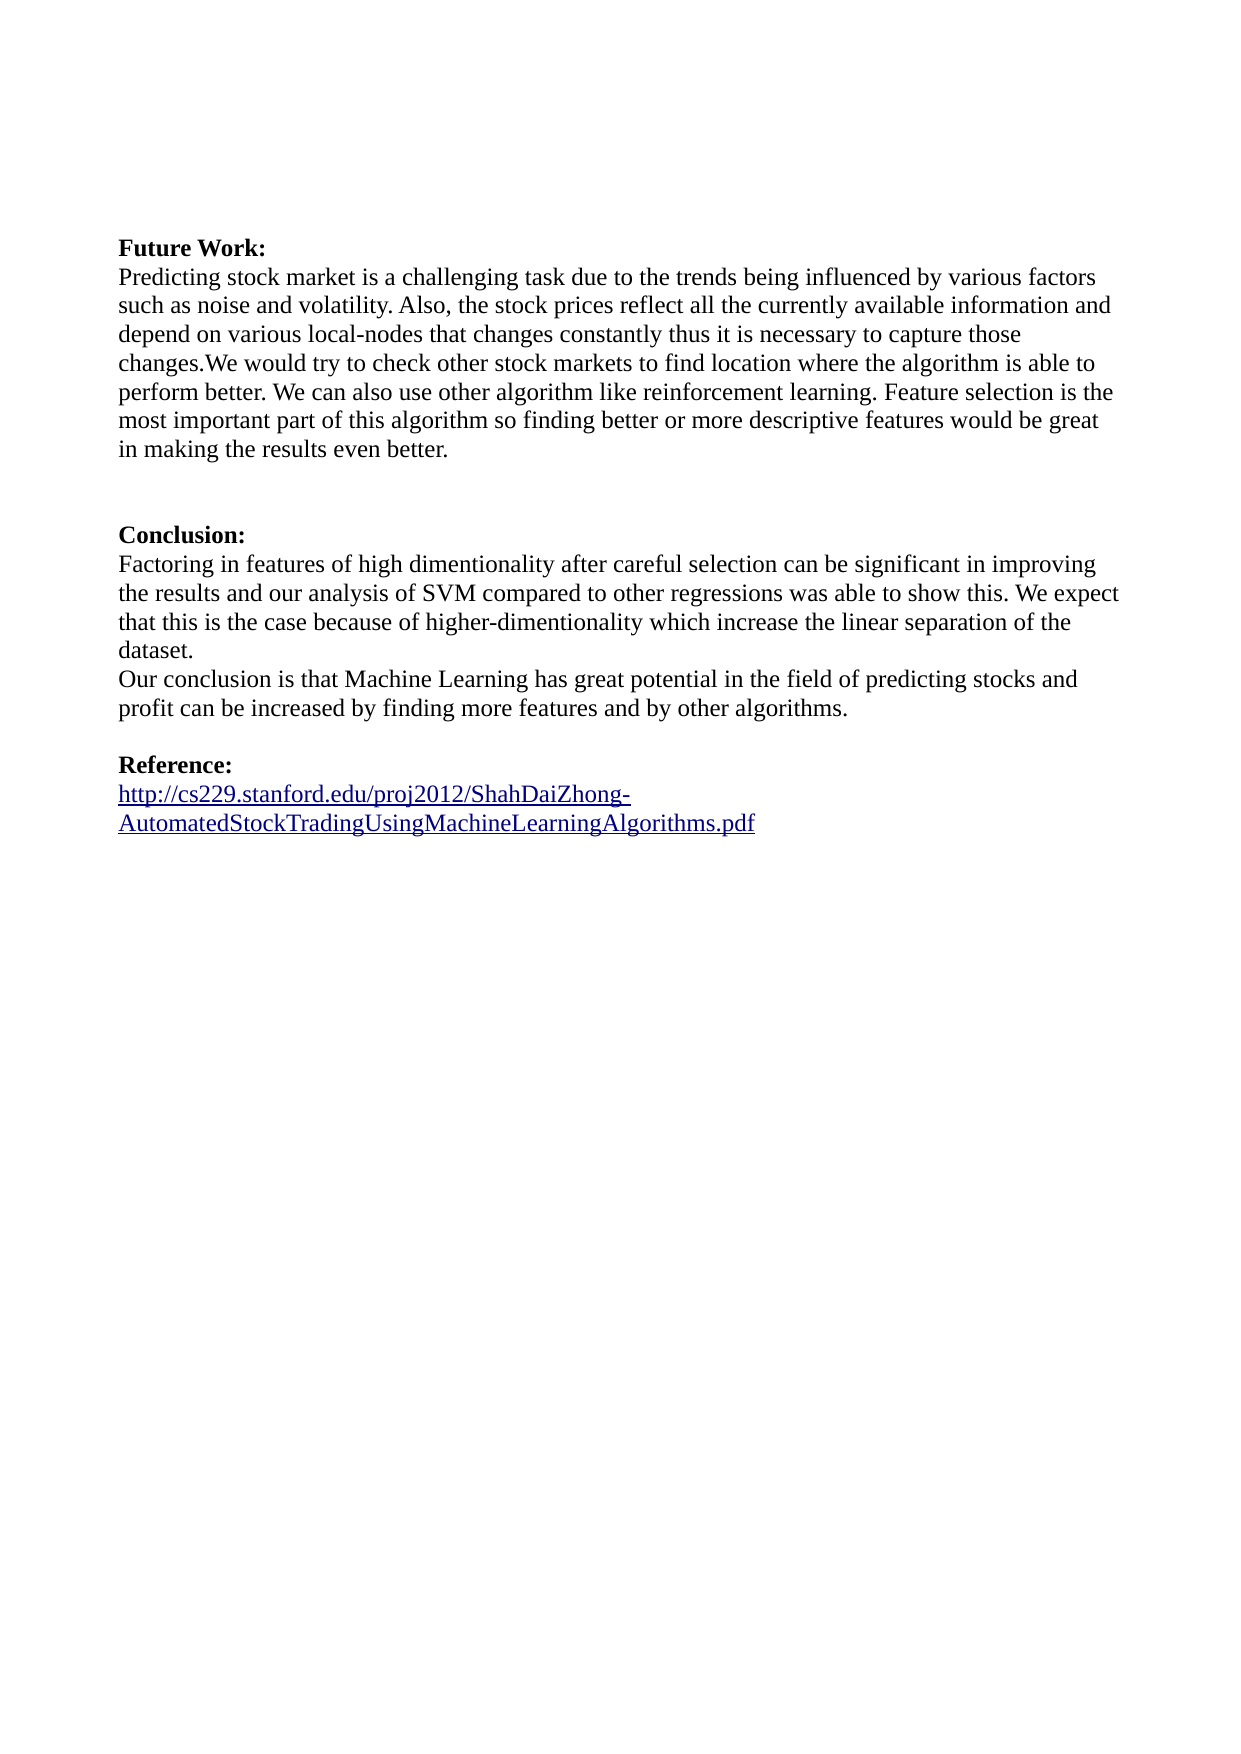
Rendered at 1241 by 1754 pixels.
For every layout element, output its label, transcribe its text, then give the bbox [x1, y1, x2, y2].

text Reference: [118, 751, 1122, 779]
text Conclusion: [118, 521, 1122, 549]
text Factoring in features of high dimentionality after careful selection can be significant in improving the results and our analysis of SVM compared to other regressions was able to show this. We expect that this is the case because of higher-dimentionality which increase the linear separation of the dataset. [118, 549, 1122, 664]
text http://cs229.stanford.edu/proj2012/ShahDaiZhong-AutomatedStockTradingUsingMachineLearningAlgorithms.pdf [118, 779, 1122, 837]
text Future Work: [118, 233, 1122, 262]
text Predicting stock market is a challenging task due to the trends being influenced by various factors such as noise and volatility. Also, the stock prices reflect all the currently available information and depend on various local-nodes that changes constantly thus it is necessary to capture those changes.We would try to check other stock markets to find location where the algorithm is able to perform better. We can also use other algorithm like reinforcement learning. Feature selection is the most important part of this algorithm so finding better or more descriptive features would be great in making the results even better. [118, 262, 1122, 463]
text Our conclusion is that Machine Learning has great potential in the field of predicting stocks and profit can be increased by finding more features and by other algorithms. [118, 664, 1122, 722]
